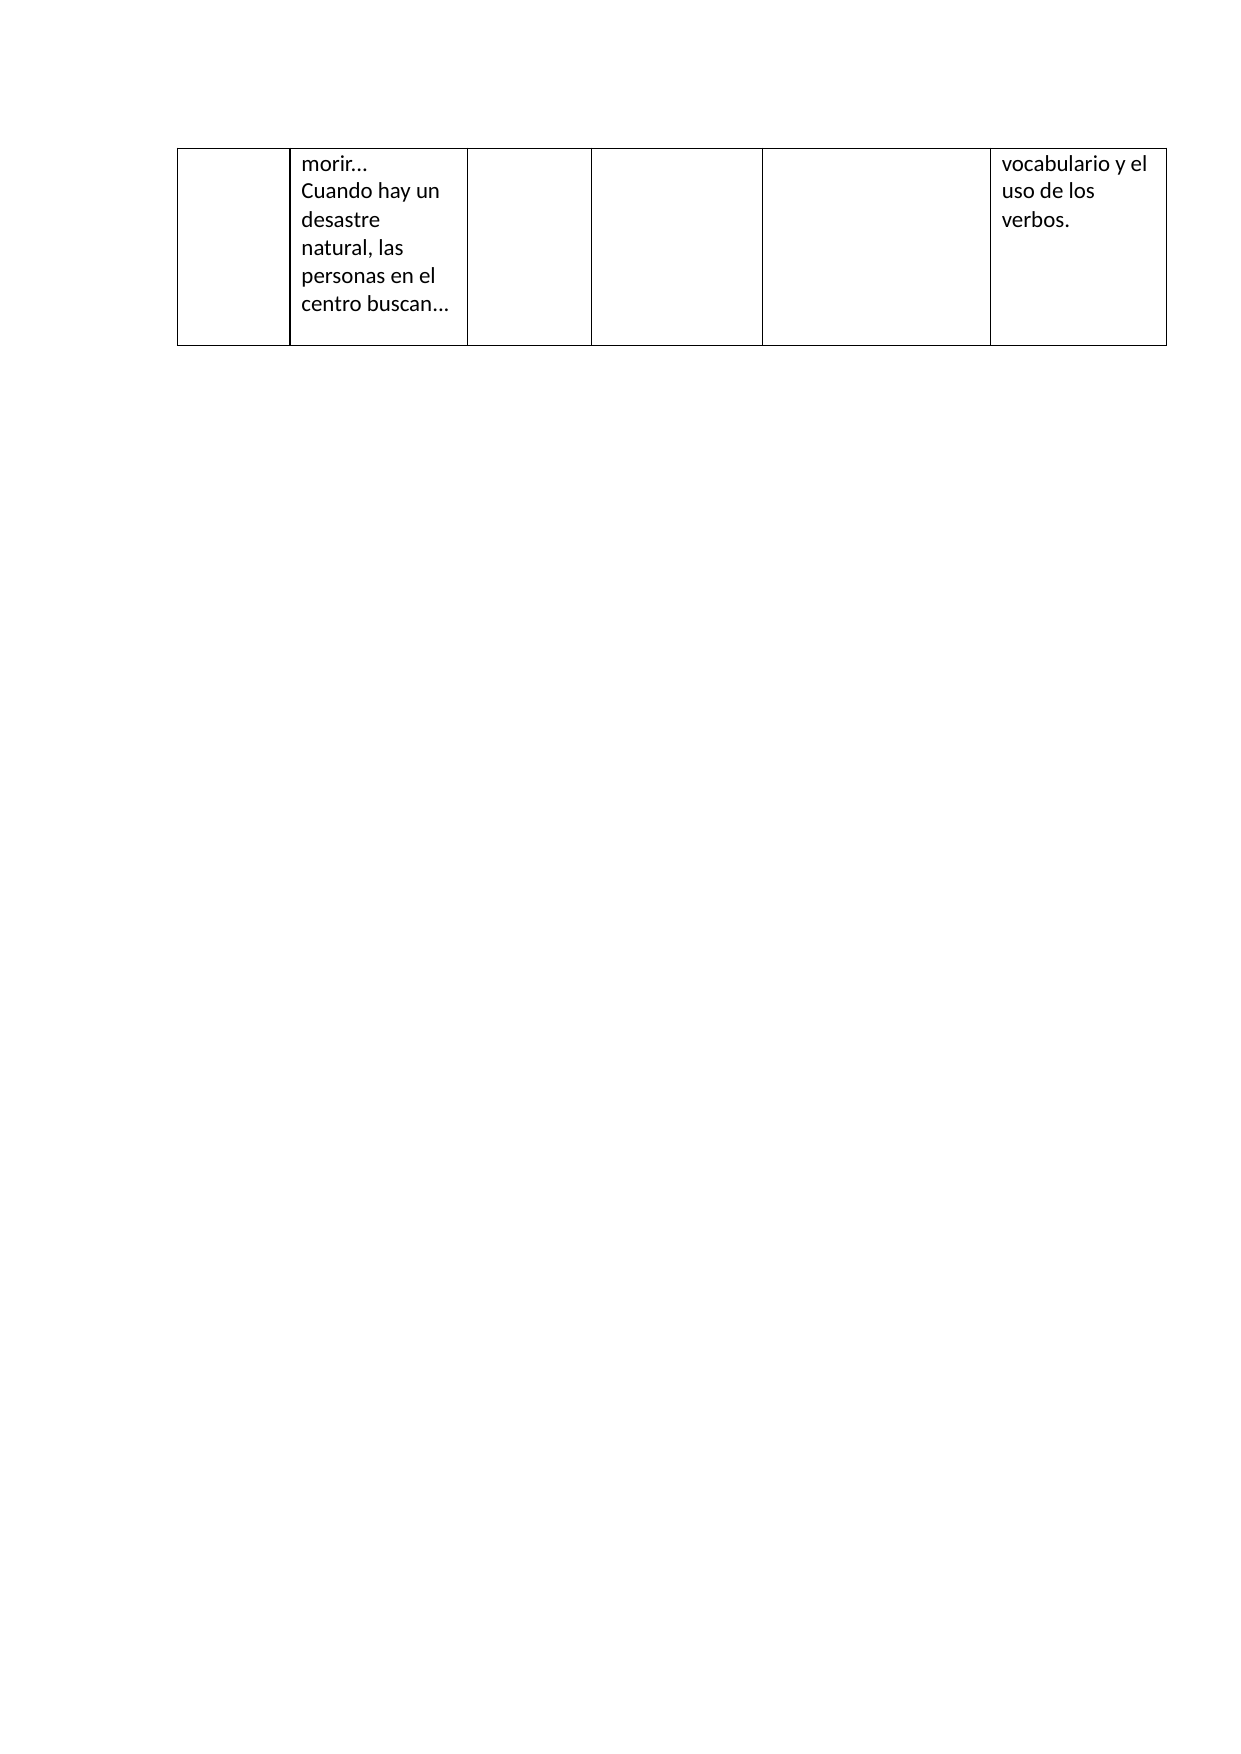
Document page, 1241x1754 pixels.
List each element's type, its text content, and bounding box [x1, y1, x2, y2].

table_cell [178, 149, 289, 345]
table_cell vocabulario y el uso de los verbos. [991, 149, 1166, 345]
table_cell [468, 149, 591, 345]
table_cell morir... Cuando hay un desastre natural, las personas en el centro buscan... [291, 149, 467, 345]
table_cell [763, 149, 990, 345]
table_cell [592, 149, 762, 345]
